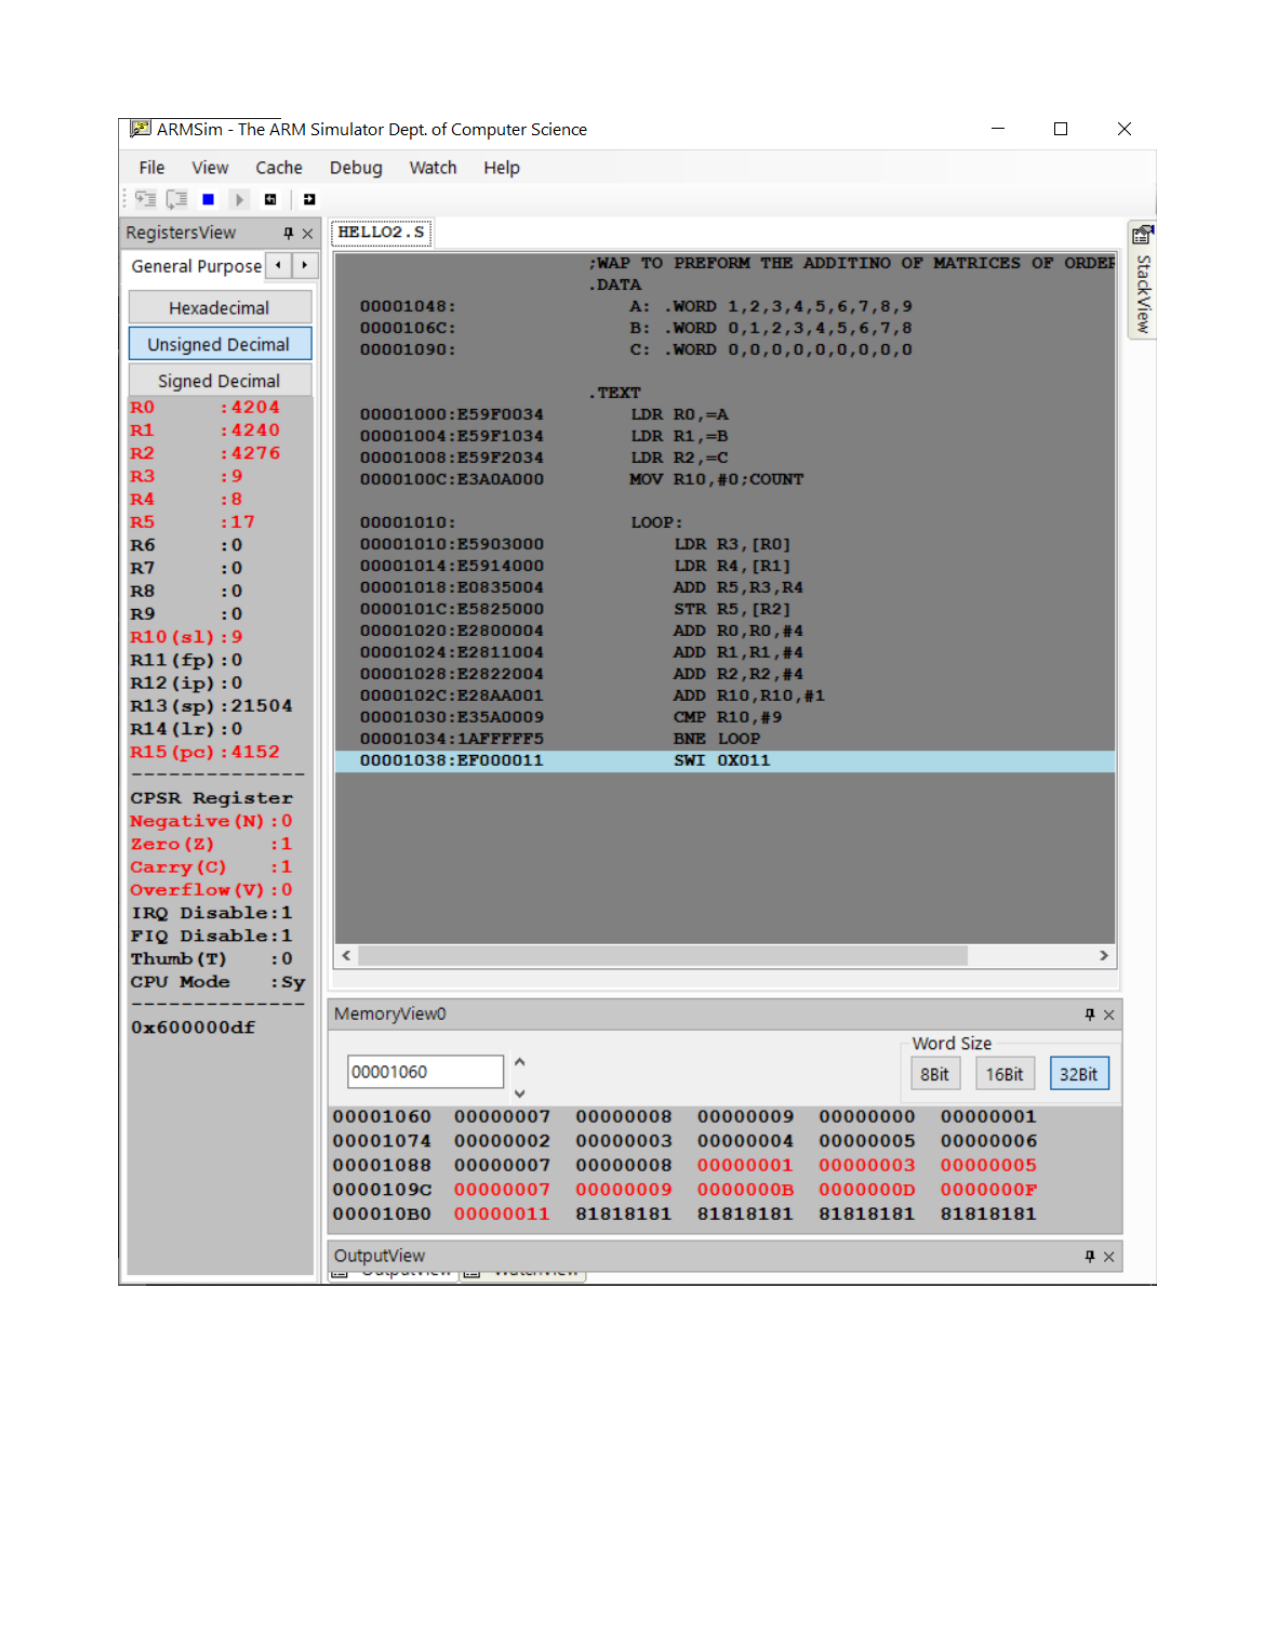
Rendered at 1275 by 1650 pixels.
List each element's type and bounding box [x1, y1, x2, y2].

picture [118, 118, 1157, 1286]
